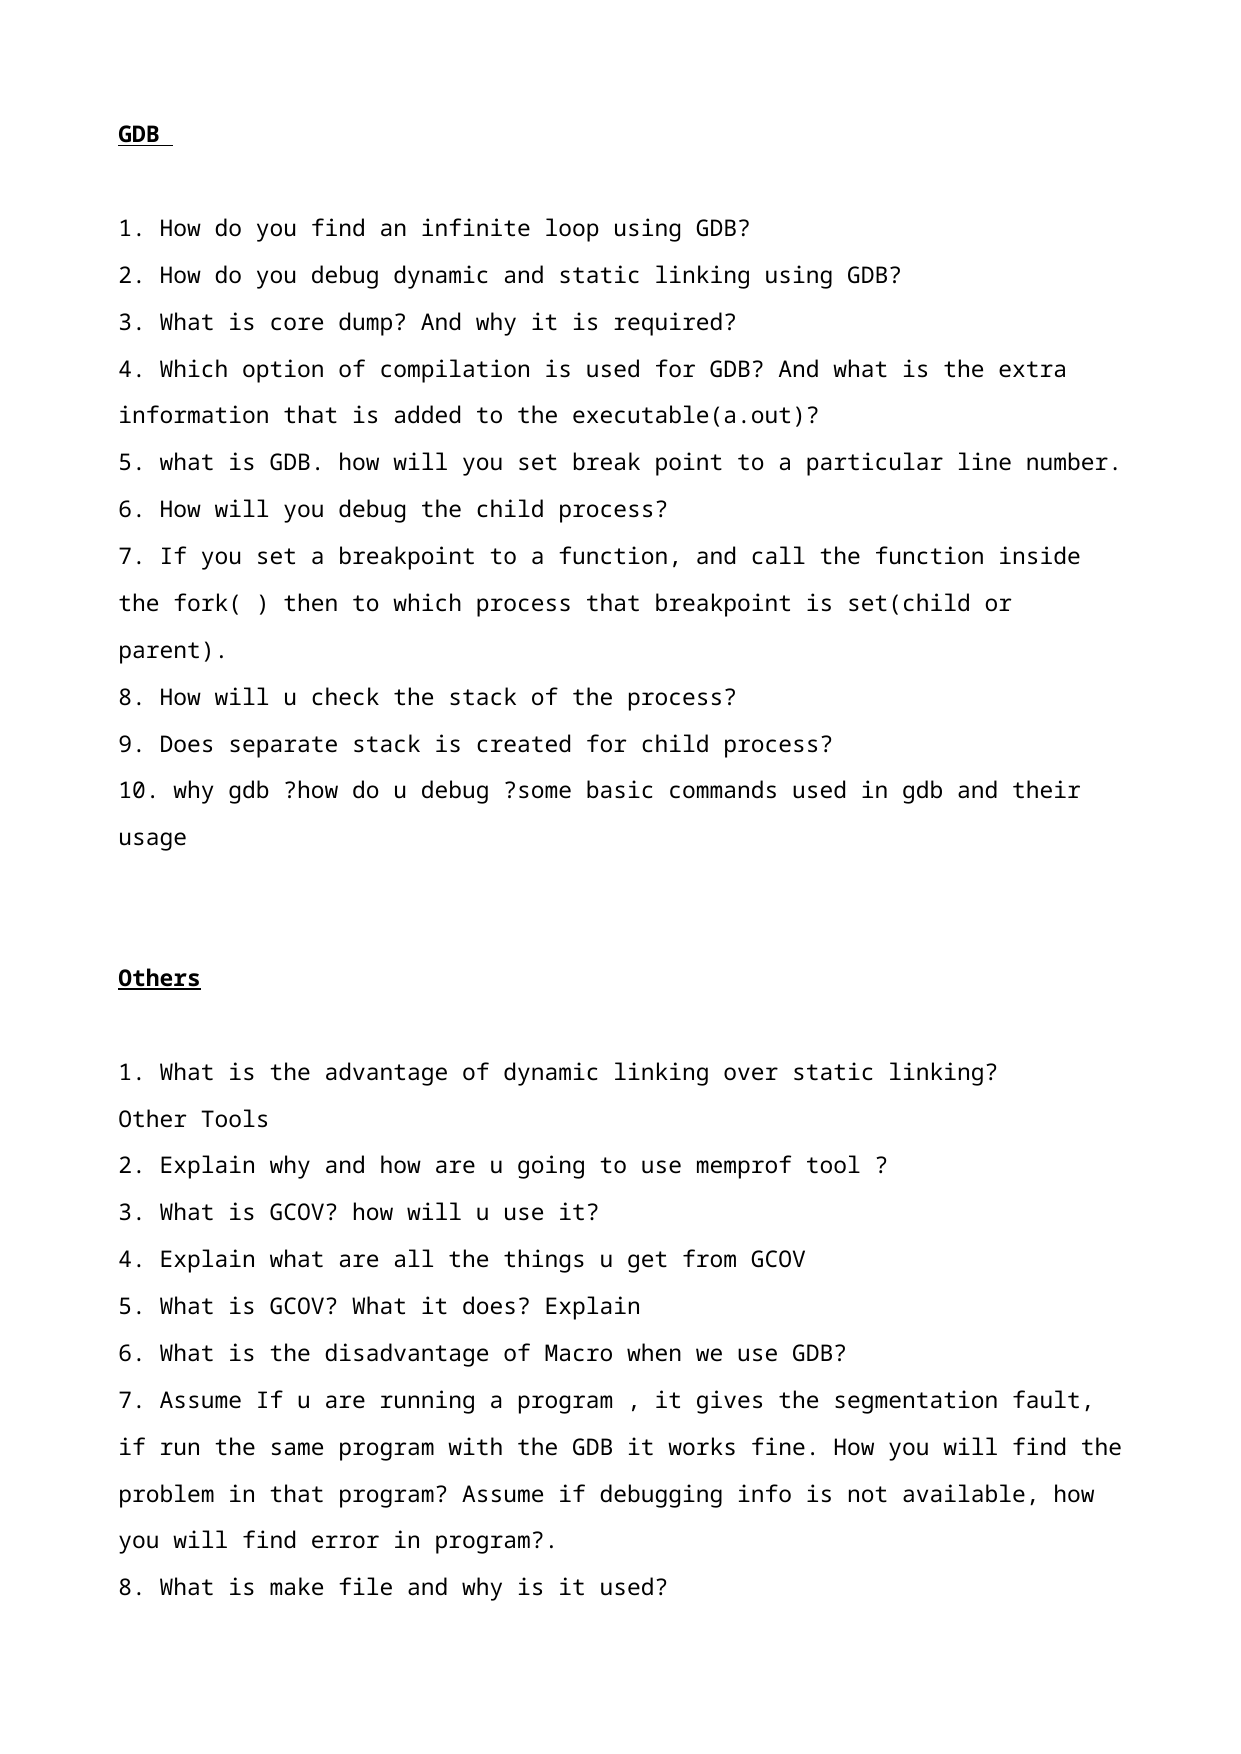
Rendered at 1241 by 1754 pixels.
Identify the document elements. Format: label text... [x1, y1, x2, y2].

text 1. What is the advantage of dynamic linking over static linking? [118, 1056, 1122, 1087]
text Other Tools [118, 1102, 1122, 1134]
text 6. How will you debug the child process? [118, 493, 1122, 524]
text GDB [118, 118, 1122, 149]
text 3. What is GCOV? how will u use it? [118, 1196, 1122, 1227]
text 8. How will u check the stack of the process? [118, 681, 1122, 712]
text 9. Does separate stack is created for child process? [118, 727, 1122, 759]
text 4. Explain what are all the things u get from GCOV [118, 1243, 1122, 1274]
text 2. How do you debug dynamic and static linking using GDB? [118, 259, 1122, 290]
text 2. Explain why and how are u going to use memprof tool ? [118, 1149, 1122, 1181]
text 8. What is make file and why is it used? [118, 1571, 1122, 1602]
text 6. What is the disadvantage of Macro when we use GDB? [118, 1337, 1122, 1368]
text 5. what is GDB. how will you set break point to a particular line number. [118, 446, 1122, 477]
text 4. Which option of compilation is used for GDB? And what is the extra information that is added to the executable(a.out)? [118, 352, 1122, 431]
text 10. why gdb ?how do u debug ?some basic commands used in gdb and their usage [118, 774, 1122, 852]
text Others [118, 962, 1122, 993]
text 3. What is core dump? And why it is required? [118, 306, 1122, 337]
text 7. Assume If u are running a program , it gives the segmentation fault, if run the same program with the GDB it works fine. How you will find the problem in that program? Assume if debugging info is not available, how you will find error in program?. [118, 1384, 1122, 1556]
text 1. How do you find an infinite loop using GDB? [118, 212, 1122, 243]
text 7. If you set a breakpoint to a function, and call the function inside the fork( ) then to which process that breakpoint is set(child or parent). [118, 540, 1122, 665]
text 5. What is GCOV? What it does? Explain [118, 1290, 1122, 1321]
